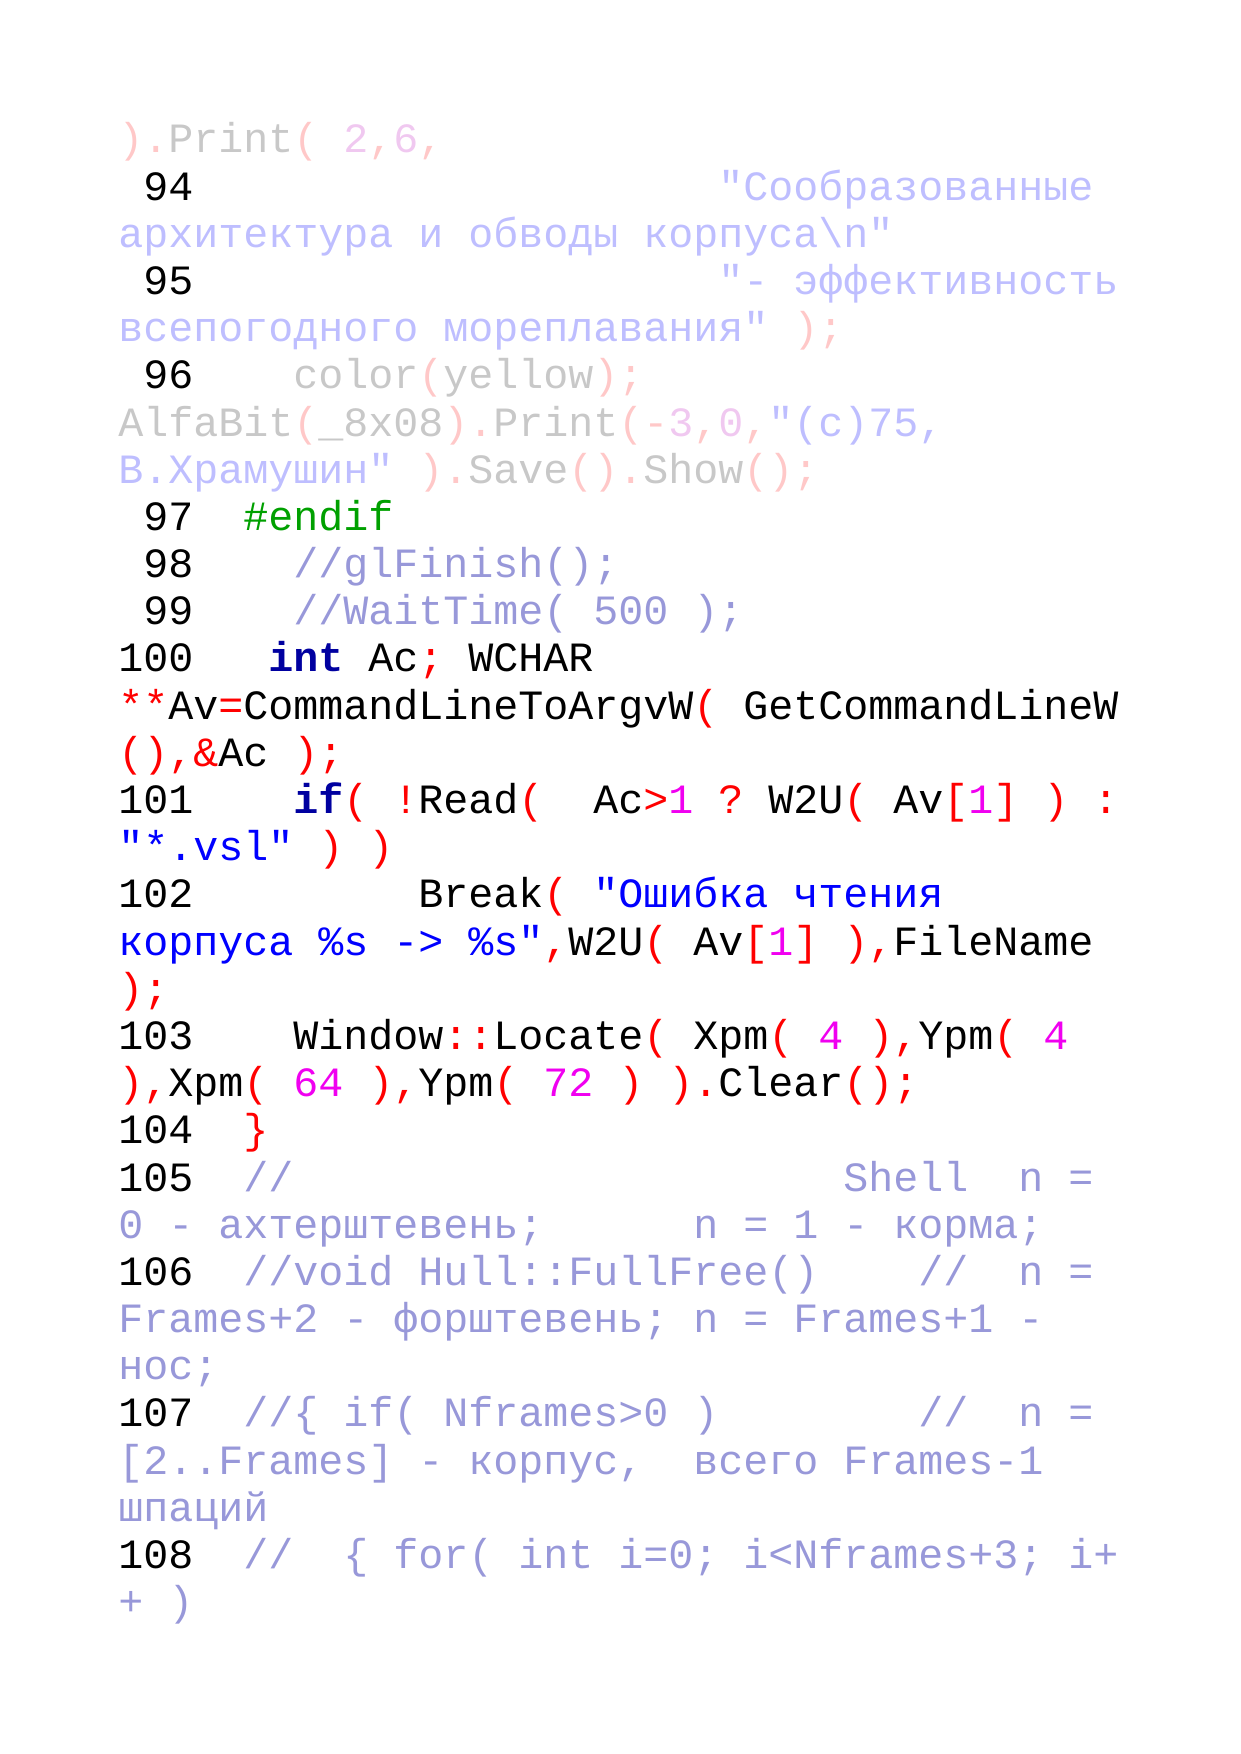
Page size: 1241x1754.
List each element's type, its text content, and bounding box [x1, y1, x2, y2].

subtitle 104 } [118, 1109, 1122, 1156]
subtitle 95 "- эффективность всепогодного мореплавания" ); [118, 260, 1122, 354]
subtitle 98 //glFinish(); [118, 543, 1122, 590]
subtitle 94 "Сообразованные архитектура и обводы корпуса\n" [118, 165, 1122, 260]
subtitle 102 Break( "Ошибка чтения корпуса %s -> %s",W2U( Av[1] ),FileName ); [118, 873, 1122, 1015]
subtitle 97 #endif [118, 496, 1122, 543]
subtitle ).Print( 2,6, [118, 118, 1122, 165]
subtitle 100 int Ac; WCHAR **Av=CommandLineToArgvW( GetCommandLineW(),&Ac ); [418, 637, 468, 684]
subtitle 107 //{ if( Nframes>0 ) // n = [2..Frames] - корпус, всего Frames-1 шпаций [118, 1392, 1122, 1534]
subtitle 103 Window::Locate( Xpm( 4 ),Ypm( 4 ),Xpm( 64 ),Ypm( 72 ) ).Clear(); [443, 1015, 718, 1109]
subtitle 99 //WaitTime( 500 ); [118, 590, 1122, 637]
subtitle 100 int Ac; WCHAR **Av=CommandLineToArgvW( GetCommandLineW(),&Ac ); [293, 637, 1122, 779]
subtitle 96 color(yellow); AlfaBit(_8x08).Print(-3,0,"(c)75, В.Храмушин" ).Save().Show(); [118, 354, 1122, 496]
subtitle 101 if( !Read( Ac>1 ? W2U( Av[1] ) : "*.vsl" ) ) [118, 779, 1122, 873]
subtitle 103 Window::Locate( Xpm( 4 ),Ypm( 4 ),Xpm( 64 ),Ypm( 72 ) ).Clear(); [768, 1015, 1122, 1109]
subtitle 100 int Ac; WCHAR **Av=CommandLineToArgvW( GetCommandLineW(),&Ac ); [118, 637, 368, 779]
subtitle 108 // { for( int i=0; i<Nframes+3; i++ ) [118, 1534, 1122, 1628]
subtitle 103 Window::Locate( Xpm( 4 ),Ypm( 4 ),Xpm( 64 ),Ypm( 72 ) ).Clear(); [118, 1015, 418, 1109]
subtitle 105 // Shell n = 0 - ахтерштевень; n = 1 - корма; [118, 1156, 1122, 1251]
subtitle 106 //void Hull::FullFree() // n = Frames+2 - форштевень; n = Frames+1 - нос; [118, 1251, 1122, 1392]
